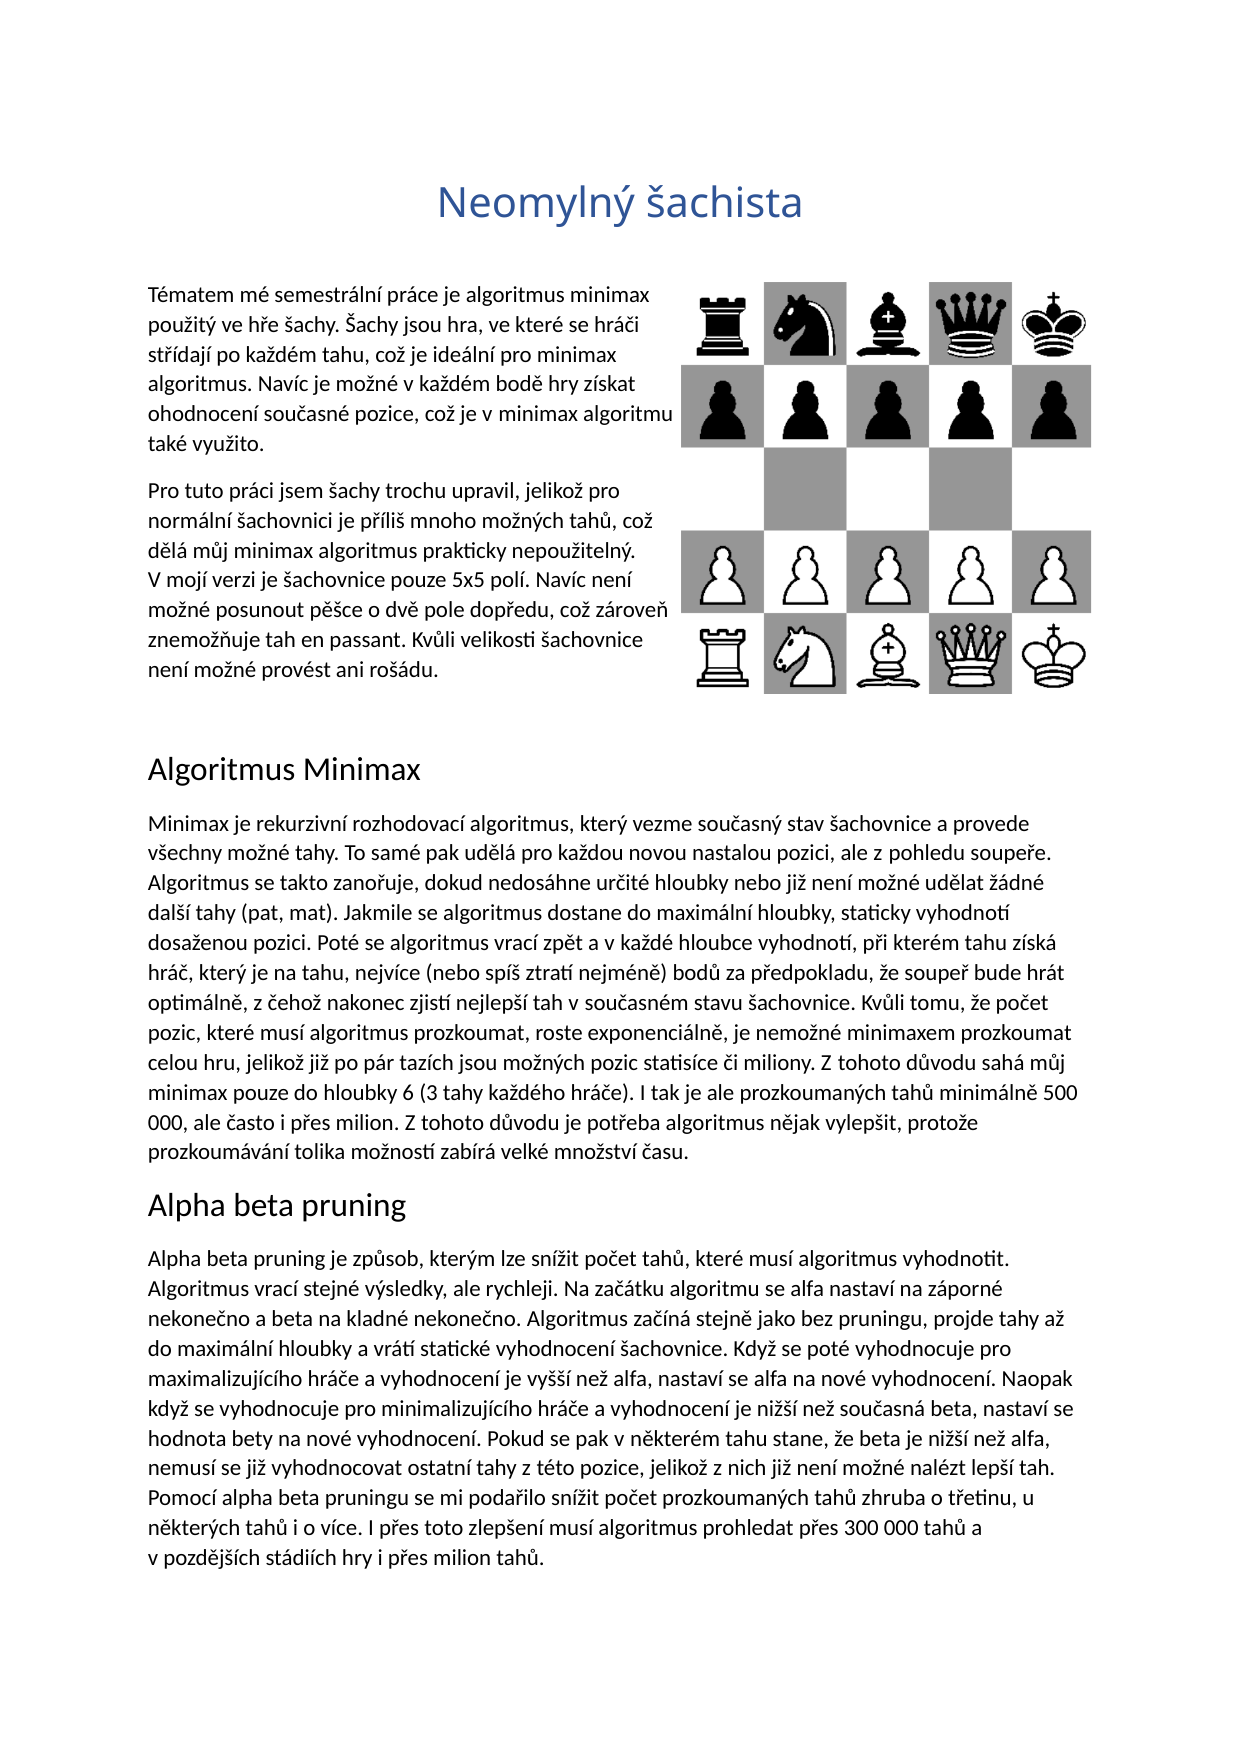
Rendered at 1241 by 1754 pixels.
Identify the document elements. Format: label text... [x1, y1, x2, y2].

text Pro tuto práci jsem šachy trochu upravil, jelikož pro normální šachovnici je příliš mnoho možných tahů, což dělá můj minimax algoritmus prakticky nepoužitelný. V mojí verzi je šachovnice pouze 5x5 polí. Navíc není možné posunout pěšce o dvě pole dopředu, což zároveň znemožňuje tah en passant. Kvůli velikosti šachovnice není možné provést ani rošádu. [148, 476, 681, 683]
subtitle Neomylný šachista [148, 173, 1093, 229]
text Alpha beta pruning [148, 1184, 1093, 1225]
text Minimax je rekurzivní rozhodovací algoritmus, který vezme současný stav šachovnice a provede všechny možné tahy. To samé pak udělá pro každou novou nastalou pozici, ale z pohledu soupeře. Algoritmus se takto zanořuje, dokud nedosáhne určité hloubky nebo již není možné udělat žádné další tahy (pat, mat). Jakmile se algoritmus dostane do maximální hloubky, staticky vyhodnotí dosaženou pozici. Poté se algoritmus vrací zpět a v každé hloubce vyhodnotí, při kterém tahu získá hráč, který je na tahu, nejvíce (nebo spíš ztratí nejméně) bodů za předpokladu, že soupeř bude hrát optimálně, z čehož nakonec zjistí nejlepší tah v současném stavu šachovnice. Kvůli tomu, že počet pozic, které musí algoritmus prozkoumat, roste exponenciálně, je nemožné minimaxem prozkoumat celou hru, jelikož již po pár tazích jsou možných pozic statisíce či miliony. Z tohoto důvodu sahá můj minimax pouze do hloubky 6 (3 tahy každého hráče). I tak je ale prozkoumaných tahů minimálně 500 000, ale často i přes milion. Z tohoto důvodu je potřeba algoritmus nějak vylepšit, protože prozkoumávání tolika možností zabírá velké množství času. [148, 809, 1093, 1166]
text Algoritmus Minimax [148, 748, 1093, 789]
text Tématem mé semestrální práce je algoritmus minimax použitý ve hře šachy. Šachy jsou hra, ve které se hráči střídají po každém tahu, což je ideální pro minimax algoritmus. Navíc je možné v každém bodě hry získat ohodnocení současné pozice, což je v minimax algoritmu také využito. [148, 280, 681, 457]
text Alpha beta pruning je způsob, kterým lze snížit počet tahů, které musí algoritmus vyhodnotit. Algoritmus vrací stejné výsledky, ale rychleji. Na začátku algoritmu se alfa nastaví na záporné nekonečno a beta na kladné nekonečno. Algoritmus začíná stejně jako bez pruningu, projde tahy až do maximální hloubky a vrátí statické vyhodnocení šachovnice. Když se poté vyhodnocuje pro maximalizujícího hráče a vyhodnocení je vyšší než alfa, nastaví se alfa na nové vyhodnocení. Naopak když se vyhodnocuje pro minimalizujícího hráče a vyhodnocení je nižší než současná beta, nastaví se hodnota bety na nové vyhodnocení. Pokud se pak v některém tahu stane, že beta je nižší než alfa, nemusí se již vyhodnocovat ostatní tahy z této pozice, jelikož z nich již není možné nalézt lepší tah. Pomocí alpha beta pruningu se mi podařilo snížit počet prozkoumaných tahů zhruba o třetinu, u některých tahů i o více. I přes toto zlepšení musí algoritmus prohledat přes 300 000 tahů a v pozdějších stádiích hry i přes milion tahů. [148, 1244, 1093, 1571]
